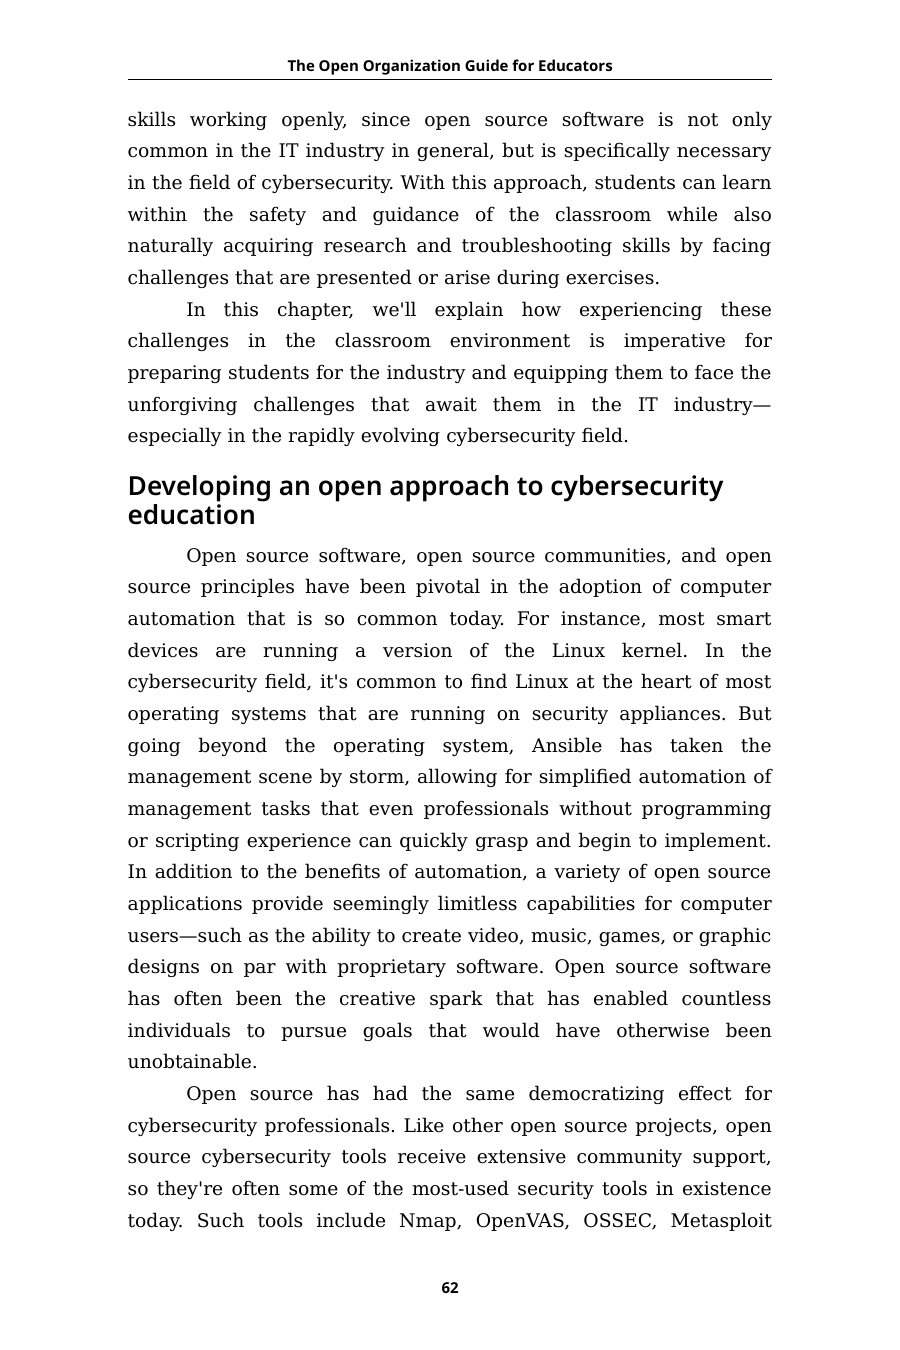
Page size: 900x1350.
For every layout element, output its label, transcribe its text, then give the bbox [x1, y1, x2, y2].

text Open source has had the same democratizing effect for cybersecurity professionals. Like other open source projects, open source cybersecurity tools receive extensive community support, so they're often some of the most-used security tools in existence today. Such tools include Nmap, OpenVAS, OSSEC, Metasploit [127, 1083, 772, 1232]
text In this chapter, we'll explain how experiencing these challenges in the classroom environment is imperative for preparing students for the industry and equipping them to face the unforgiving challenges that await them in the IT industry—especially in the rapidly evolving cybersecurity field. [127, 299, 772, 447]
subtitle Developing an open approach to cybersecurity education [127, 472, 772, 532]
text skills working openly, since open source software is not only common in the IT industry in general, but is specifically necessary in the field of cybersecurity. With this approach, students can learn within the safety and guidance of the classroom while also naturally acquiring research and troubleshooting skills by facing challenges that are presented or arise during exercises. [127, 109, 772, 289]
text Open source software, open source communities, and open source principles have been pivotal in the adoption of computer automation that is so common today. For instance, most smart devices are running a version of the Linux kernel. In the cybersecurity field, it's common to find Linux at the heart of most operating systems that are running on security appliances. But going beyond the operating system, Ansible has taken the management scene by storm, allowing for simplified automation of management tasks that even professionals without programming or scripting experience can quickly grasp and begin to implement. In addition to the benefits of automation, a variety of open source applications provide seemingly limitless capabilities for computer users—such as the ability to create video, music, games, or graphic designs on par with proprietary software. Open source software has often been the creative spark that has enabled countless individuals to pursue goals that would have otherwise been unobtainable. [127, 545, 772, 1073]
